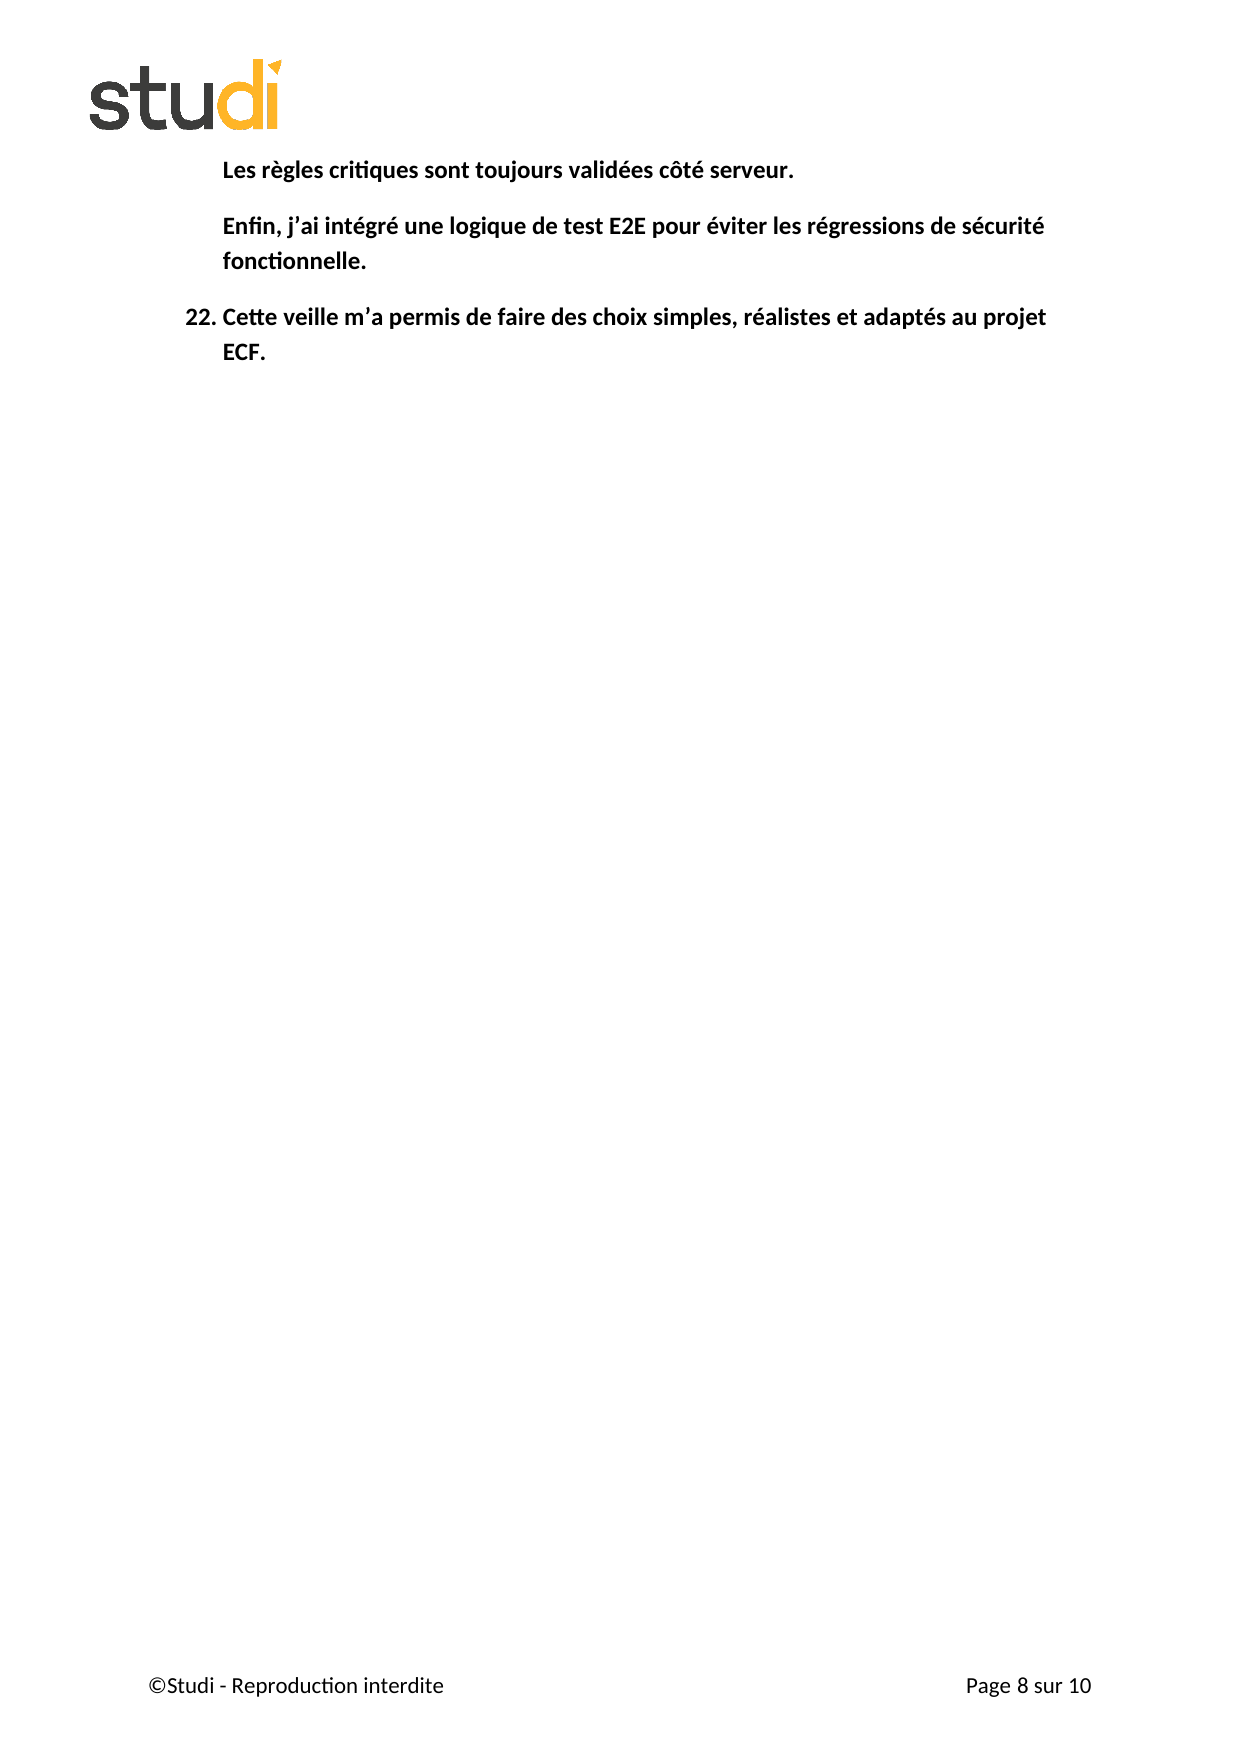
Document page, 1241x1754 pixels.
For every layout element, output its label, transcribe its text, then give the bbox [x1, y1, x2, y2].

list Les règles critiques sont toujours validées côté serveur. [185, 154, 1093, 185]
list Enfin, j’ai intégré une logique de test E2E pour éviter les régressions de sécurité fonctionnelle. [185, 210, 1093, 276]
picture [89, 59, 282, 130]
list Cette veille m’a permis de faire des choix simples, réalistes et adaptés au projet ECF. [185, 301, 1093, 366]
